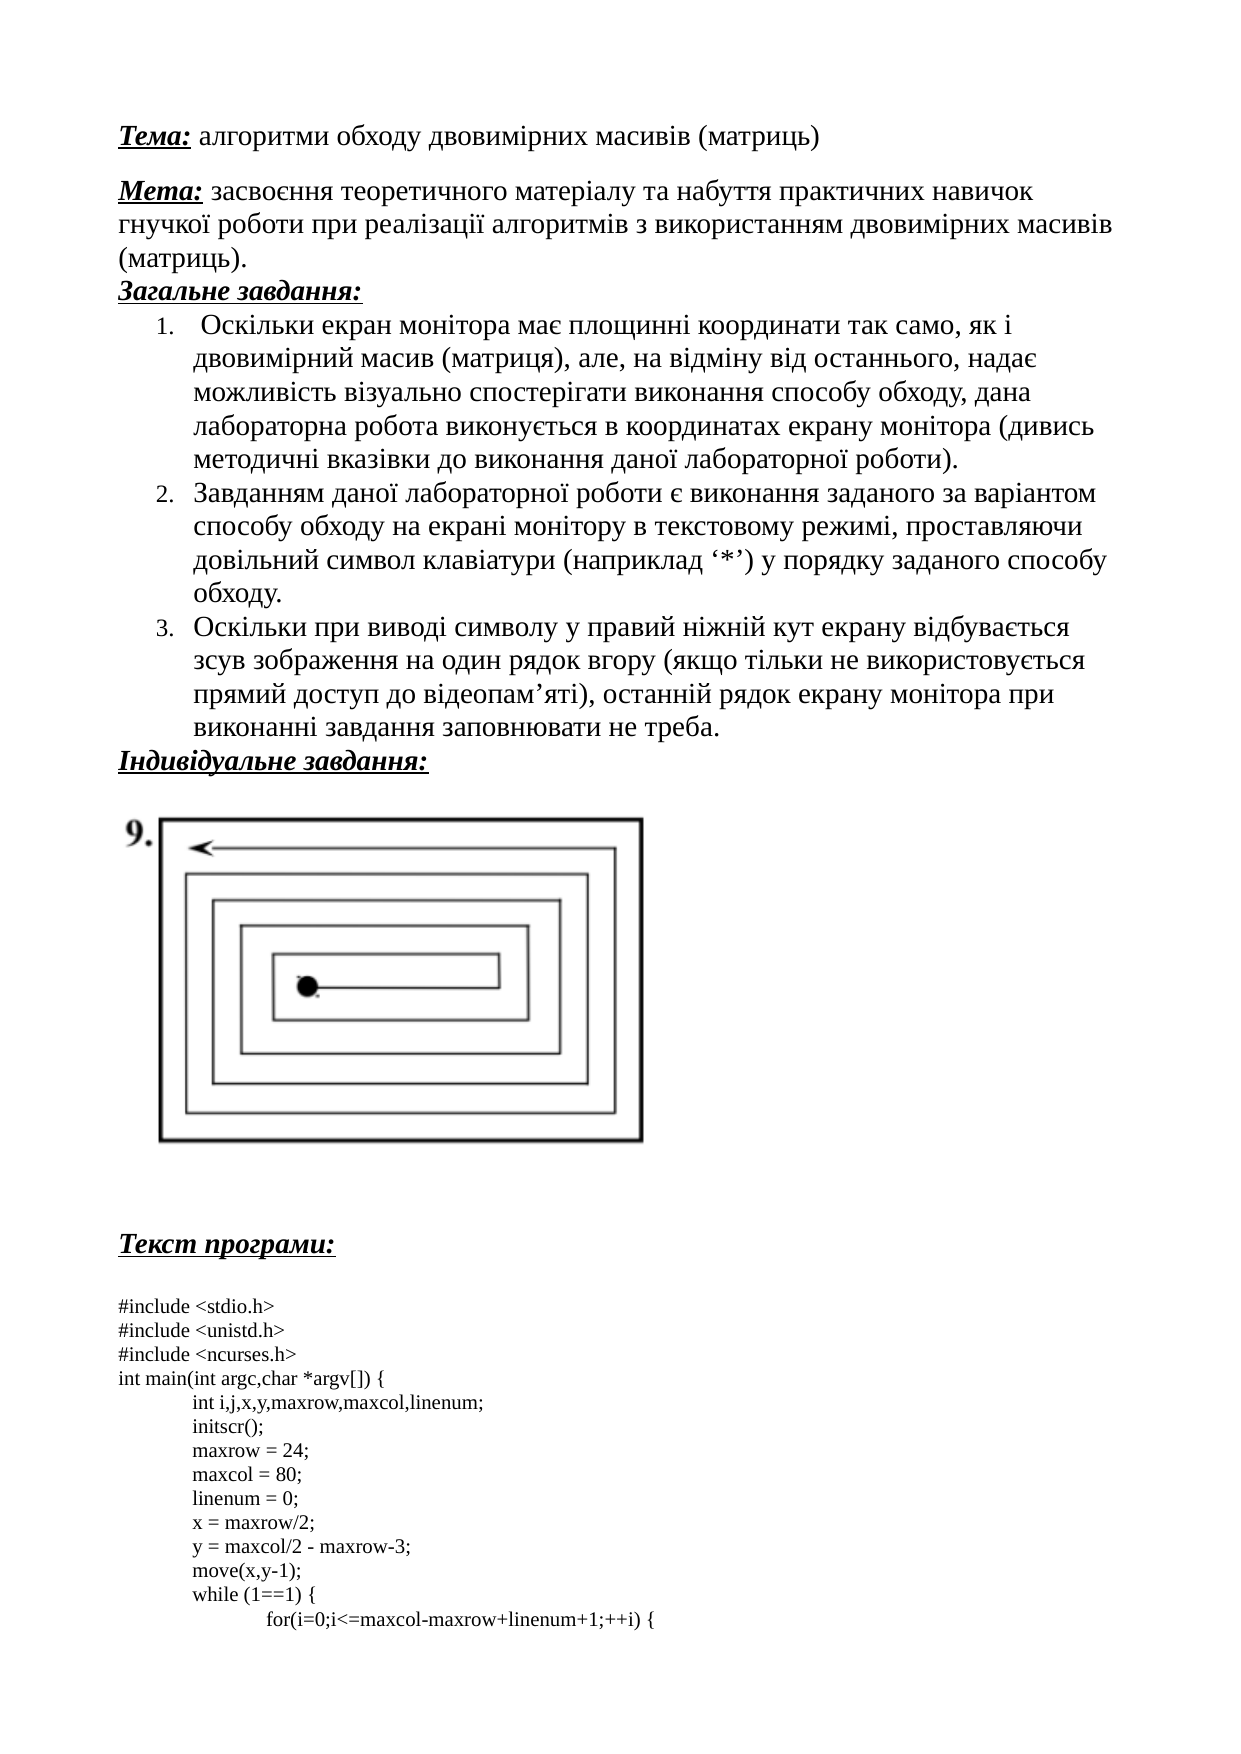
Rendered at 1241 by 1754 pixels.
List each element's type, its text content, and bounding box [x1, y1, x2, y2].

text Індивідуальне завдання: [118, 743, 1122, 777]
text while (1==1) { [118, 1582, 1122, 1606]
text Тема: алгоритми обходу двовимірних масивів (матриць) [118, 118, 1122, 152]
list Завданням даної лабораторної роботи є виконання заданого за варіантом способу обходу на екрані монітору в текстовому режимі, проставляючи довільний символ клавіатури (наприклад ‘*’) у порядку заданого способу обходу. [156, 475, 1122, 609]
text int main(int argc,char *argv[]) { [118, 1366, 1122, 1390]
text #include <ncurses.h> [118, 1342, 1122, 1366]
text maxcol = 80; [118, 1462, 1122, 1486]
text Мета: засвоєння теоретичного матеріалу та набуття практичних навичок гнучкої роботи при реалізації алгоритмів з використанням двовимірних масивів (матриць). [118, 173, 1122, 273]
text x = maxrow/2; [118, 1510, 1122, 1534]
text Загальне завдання: [118, 273, 1122, 307]
text y = maxcol/2 - maxrow-3; [118, 1534, 1122, 1558]
text #include <stdio.h> [118, 1294, 1122, 1318]
text for(i=0;i<=maxcol-maxrow+linenum+1;++i) { [118, 1606, 1122, 1631]
picture [112, 797, 675, 1160]
text Текст програми: [118, 1227, 1122, 1260]
text initscr(); [118, 1414, 1122, 1438]
text linenum = 0; [118, 1486, 1122, 1510]
text #include <unistd.h> [118, 1318, 1122, 1342]
text maxrow = 24; [118, 1438, 1122, 1462]
list Оскільки при виводі символу у правий ніжній кут екрану відбувається зсув зображення на один рядок вгору (якщо тільки не використовується прямий доступ до відеопам’яті), останній рядок екрану монітора при виконанні завдання заповнювати не треба. [156, 609, 1122, 743]
list Оскільки екран монітора має площинні координати так само, як і двовимірний масив (матриця), але, на відміну від останнього, надає можливість візуально спостерігати виконання способу обходу, дана лабораторна робота виконується в координатах екрану монітора (дивись методичні вказівки до виконання даної лабораторної роботи). [156, 307, 1122, 475]
text move(x,y-1); [118, 1558, 1122, 1582]
text int i,j,x,y,maxrow,maxcol,linenum; [118, 1390, 1122, 1414]
